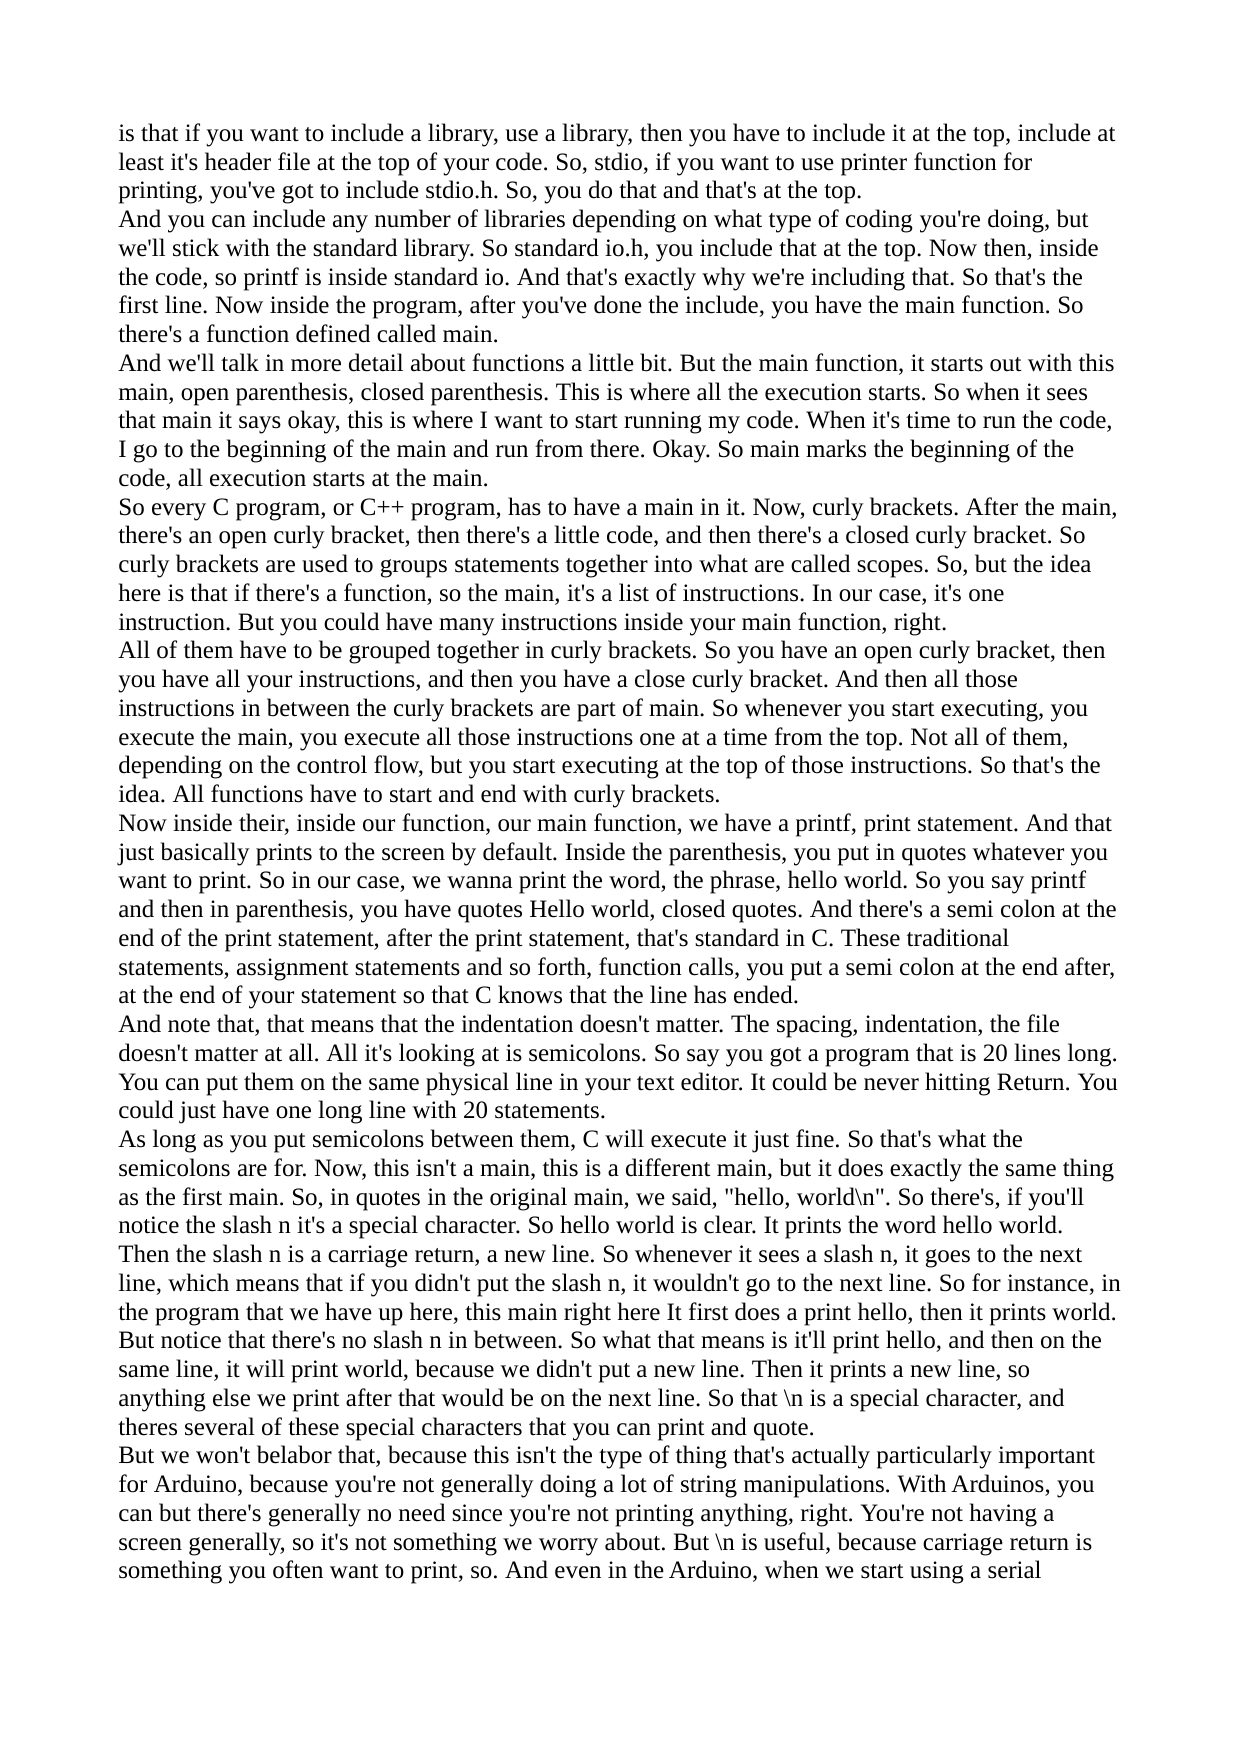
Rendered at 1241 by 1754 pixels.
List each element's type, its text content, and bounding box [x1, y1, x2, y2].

text is that if you want to include a library, use a library, ​then you have to include it at the top, ​include at least it's header file at the top of your code. ​So, stdio, if you want to use printer function for printing, ​you've got to include stdio.h. ​So, you do that and that's at the top. [118, 118, 1122, 204]
text ​And note that, that means that the indentation doesn't matter. ​The spacing, indentation, the file doesn't matter at all. ​All it's looking at is semicolons. ​So say you got a program that is 20 lines long. ​You can put them on the same physical line in your text editor. ​It could be never hitting Return. ​You could just have one long line with 20 statements. [118, 1009, 1122, 1124]
text ​Now inside their, inside our function, our main function, we have a printf, ​print statement. ​And that just basically prints to the screen by default. ​Inside the parenthesis, you put in quotes whatever you want to print. ​So in our case, we wanna print the word, the phrase, hello world. ​So you say printf and then in parenthesis, ​you have quotes Hello world, closed quotes. ​And there's a semi colon at the end of the print statement, ​after the print statement, that's standard in C. ​These traditional statements, assignment statements and ​so forth, function calls, you put a semi colon at the end after, ​at the end of your statement so that C knows that the line has ended. [118, 808, 1122, 1009]
text ​All of them have to be grouped together in curly brackets. ​So you have an open curly bracket, then you have all your instructions, and ​then you have a close curly bracket. ​And then all those instructions in between the curly brackets are part of main. ​So whenever you start executing, you execute the main, ​you execute all those instructions one at a time from the top. ​Not all of them, depending on the control flow, but ​you start executing at the top of those instructions. ​So that's the idea. ​All functions have to start and end with curly brackets. [118, 636, 1122, 808]
text ​Then the slash n is a carriage return, a new line. ​So whenever it sees a slash n, it goes to the next line, ​which means that if you didn't put the slash n, it wouldn't go to the next line. ​So for instance, in the program that we have up here, ​this main right here It first does a print hello, then it prints world. ​But notice that there's no slash n in between. ​So what that means is it'll print hello, and then on the same line, ​it will print world, because we didn't put a new line. ​Then it prints a new line, so ​anything else we print after that would be on the next line. ​So that \n is a special character, and ​theres several of these special characters that you can print and quote. [118, 1239, 1122, 1441]
text ​As long as you put semicolons between them, C will execute it just fine. ​So that's what the semicolons are for. ​Now, this isn't a main, this is a different main, but ​it does exactly the same thing as the first main. ​So, in quotes in the original main, we said, "hello, world\n". ​So there's, if you'll notice the slash n it's a special character. ​So hello world is clear. ​It prints the word hello world. [118, 1124, 1122, 1239]
text ​And you can include any number of libraries depending on what type of coding ​you're doing, but we'll stick with the standard library. ​So standard io.h, you include that at the top. ​Now then, inside the code, so printf is inside standard io. ​And that's exactly why we're including that. ​So that's the first line. ​Now inside the program, after you've done the include, you have the main function. ​So there's a function defined called main. [118, 204, 1122, 348]
text ​But we won't belabor that, ​because this isn't the type of thing that's actually particularly important for ​Arduino, because you're not generally doing a lot of string manipulations. ​With Arduinos, ​you can but there's generally no need since you're not printing anything, right. ​You're not having a screen generally, so it's not something we worry about. ​But \n is useful, because carriage return is something you often want to print, so. ​And even in the Arduino, when we start using a serial [118, 1441, 1122, 1584]
text ​And we'll talk in more detail about functions a little bit. ​But the main function, it starts out with this main, open parenthesis, ​closed parenthesis. ​This is where all the execution starts. ​So when it sees that main it says okay, ​this is where I want to start running my code. ​When it's time to run the code, I go to the beginning of the main and ​run from there. ​Okay. So ​main marks the beginning of the code, all execution starts at the main. [118, 348, 1122, 492]
text ​So every C program, or C++ program, has to have a main in it. ​Now, curly brackets. ​After the main, there's an open curly bracket, then there's a little code, and ​then there's a closed curly bracket. ​So curly brackets are used to groups statements together into ​what are called scopes. ​So, but the idea here is that if there's a function, so the main, ​it's a list of instructions. ​In our case, it's one instruction. ​But you could have many instructions inside your main function, right. [118, 492, 1122, 636]
